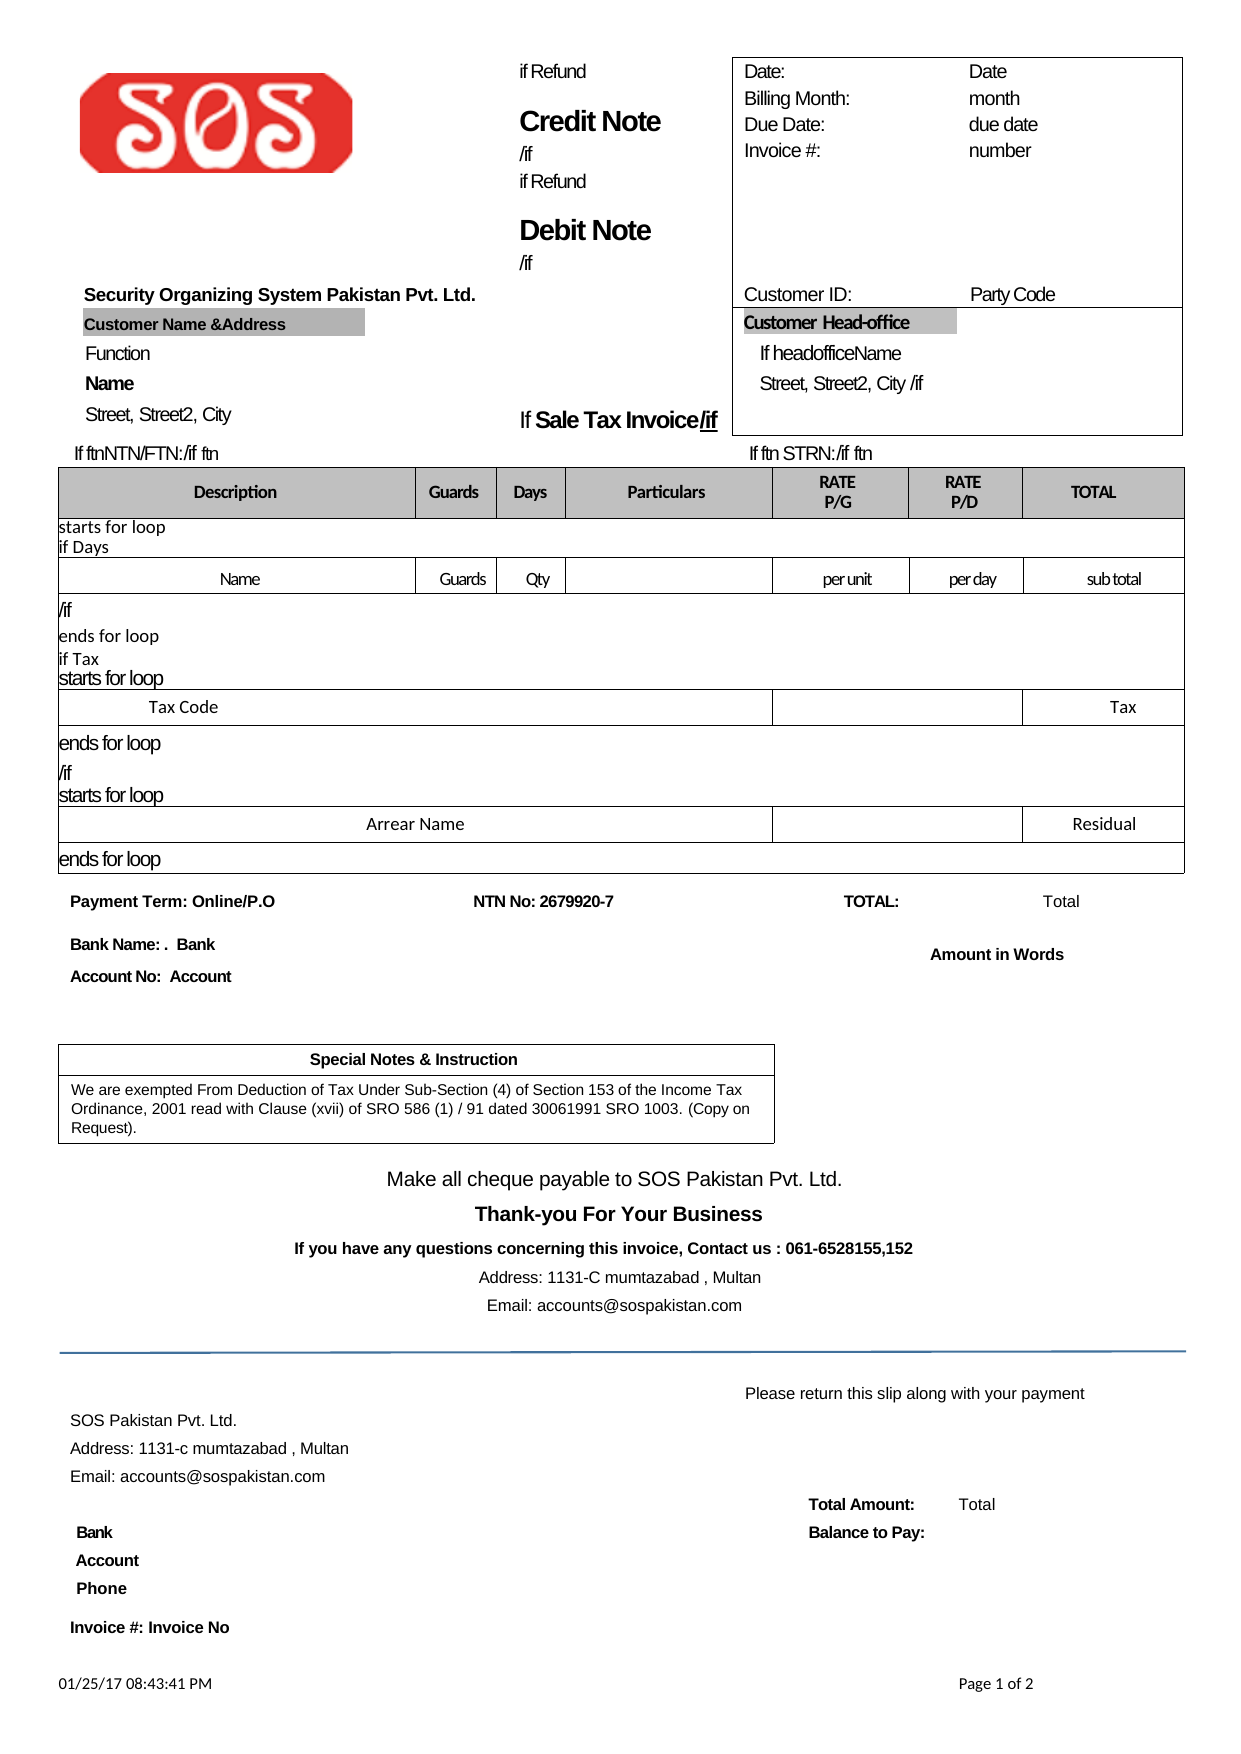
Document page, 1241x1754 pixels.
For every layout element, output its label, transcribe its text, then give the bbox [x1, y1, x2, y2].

table_header Date: [733, 58, 957, 84]
text Thank-you For Your Business [294, 1191, 816, 1229]
table_cell Customer Name &Address [58, 307, 508, 336]
text Email: accounts@sospakistan.com [76, 1289, 805, 1317]
text Address: 1131-c mumtazabad , Multan [70, 1432, 444, 1460]
text Account No: Account [70, 954, 562, 989]
table_cell /if ends for loop if Tax starts for loop [59, 594, 1184, 689]
table_header sub total [1024, 558, 1184, 593]
table_cell [508, 276, 732, 307]
table_cell We are exempted From Deduction of Tax Under Sub-Section (4) of Section 153 of the Income Tax Ordinance, 2001 read with Clause (xvii) of SRO 586 (1) / 91 dated 30061991 SRO 1003. (Copy on Request). [59, 1076, 774, 1142]
table_cell Invoice #: [733, 136, 957, 276]
table_header RATE P/G [773, 468, 908, 518]
table_cell Security Organizing System Pakistan Pvt. Ltd. [58, 276, 508, 307]
table_cell Name [58, 366, 508, 397]
table_cell ends for loop [59, 843, 1184, 873]
table_cell Party Code [958, 276, 1182, 307]
text Make all cheque payable to SOS Pakistan Pvt. Ltd. [76, 1168, 896, 1191]
table_header Tax Code [59, 690, 772, 725]
table_header [773, 807, 1022, 842]
text Account Phone [58, 1544, 1140, 1600]
table_header per day [910, 558, 1023, 593]
table_header Guards [416, 468, 496, 518]
text Please return this slip along with your payment [70, 1384, 1180, 1404]
table_header Residual [1023, 807, 1184, 842]
text Invoice #: Invoice No [70, 1618, 349, 1637]
text Email: accounts@sospakistan.com [70, 1460, 429, 1488]
table_header Guards [416, 558, 496, 593]
text If you have any questions concerning this invoice, Contact us : 061-6528155,152 [76, 1229, 978, 1261]
table_cell If Sale Tax Invoice/if [508, 397, 732, 435]
table_header Particulars [566, 468, 772, 518]
table_header [566, 558, 772, 593]
table_cell If headofficeName Street, Street2, City /if [733, 336, 1182, 397]
text Address: 1131-C mumtazabad , Multan [76, 1261, 813, 1289]
table_cell Street, Street2, City [58, 397, 508, 435]
table_header If ftnNTN/FTN:/if ftn [58, 436, 733, 467]
table_header Description [59, 468, 415, 518]
table_cell [733, 397, 1182, 435]
table_cell Billing Month: [733, 84, 957, 110]
table_cell due date [958, 110, 1182, 136]
table_cell ends for loop /if starts for loop [59, 726, 1184, 806]
text SOS Pakistan Pvt. Ltd. [70, 1404, 342, 1432]
table_header TOTAL [1023, 468, 1184, 518]
text Bank Name: . Bank [70, 935, 568, 954]
table_cell Due Date: [733, 110, 957, 136]
text Amount in Words [813, 944, 1181, 964]
table_header Tax [1023, 690, 1184, 725]
table_cell [508, 336, 732, 366]
table_header Days [497, 468, 565, 518]
table_cell Function [58, 336, 508, 366]
table_header if Refund Credit Note /if if Refund Debit Note /if [508, 57, 732, 276]
table_header Date [958, 58, 1182, 84]
table_cell Customer Head-office [733, 308, 1182, 336]
table_header RATE P/D [909, 468, 1022, 518]
table_header Qty [497, 558, 565, 593]
table_header [773, 690, 1022, 725]
table_header per unit [773, 558, 909, 593]
table_cell [508, 366, 732, 397]
table_header Special Notes & Instruction [59, 1045, 774, 1075]
picture [79, 73, 353, 173]
table_header If ftn STRN:/if ftn [733, 436, 1184, 467]
table_cell month [958, 84, 1182, 110]
text Payment Term: Online/P.O NTN No: 2679920-7 TOTAL: Total [70, 874, 1181, 912]
text Bank Balance to Pay: [58, 1516, 1140, 1544]
text Total Amount: Total [58, 1488, 1140, 1516]
table_cell Customer ID: [733, 276, 957, 307]
table_cell number [958, 136, 1182, 276]
table_header Name [59, 558, 415, 593]
table_header Arrear Name [59, 807, 772, 842]
table_cell starts for loop if Days [59, 519, 1184, 557]
table_cell [508, 307, 732, 336]
table_header [58, 57, 508, 276]
